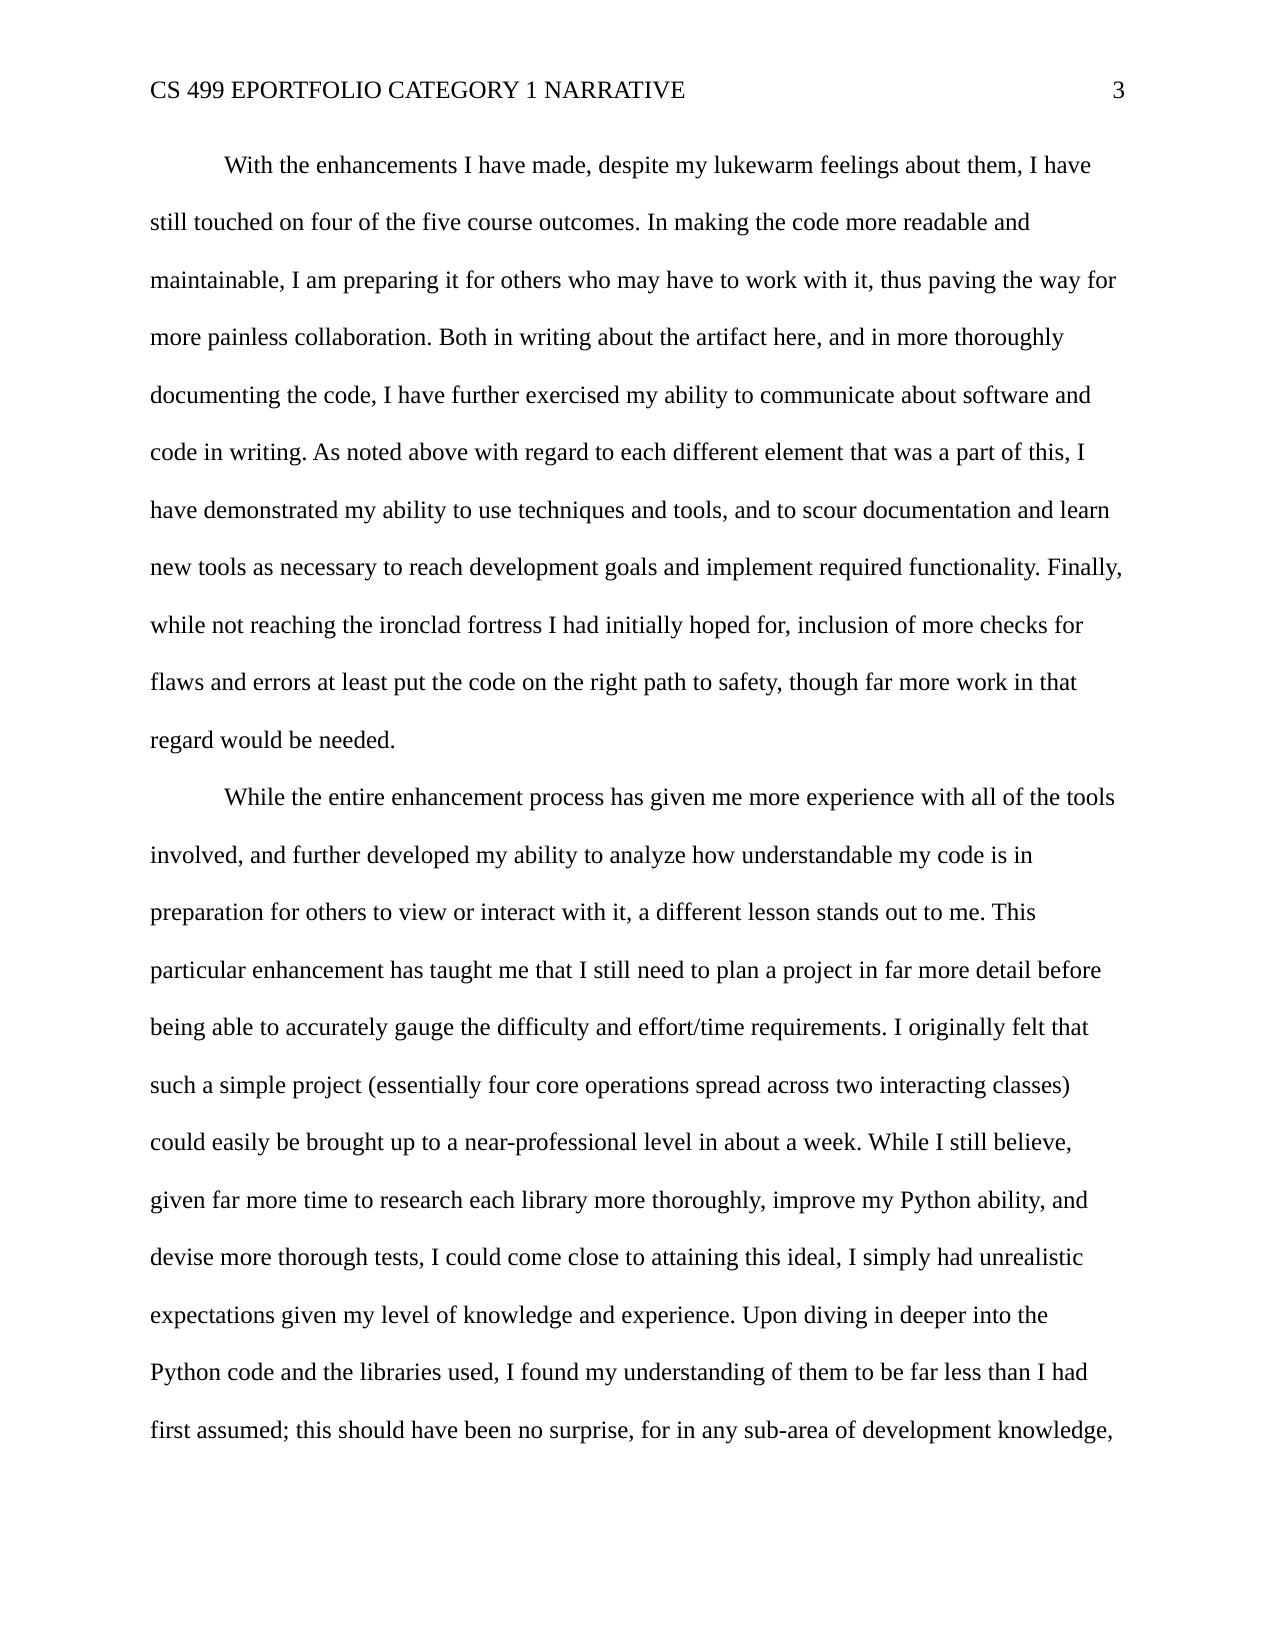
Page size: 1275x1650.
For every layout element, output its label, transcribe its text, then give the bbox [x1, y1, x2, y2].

text With the enhancements I have made, despite my lukewarm feelings about them, I have still touched on four of the five course outcomes. In making the code more readable and maintainable, I am preparing it for others who may have to work with it, thus paving the way for more painless collaboration. Both in writing about the artifact here, and in more thoroughly documenting the code, I have further exercised my ability to communicate about software and code in writing. As noted above with regard to each different element that was a part of this, I have demonstrated my ability to use techniques and tools, and to scour documentation and learn new tools as necessary to reach development goals and implement required functionality. Finally, while not reaching the ironclad fortress I had initially hoped for, inclusion of more checks for flaws and errors at least put the code on the right path to safety, though far more work in that regard would be needed. [150, 150, 1125, 754]
text While the entire enhancement process has given me more experience with all of the tools involved, and further developed my ability to analyze how understandable my code is in preparation for others to view or interact with it, a different lesson stands out to me. This particular enhancement has taught me that I still need to plan a project in far more detail before being able to accurately gauge the difficulty and effort/time requirements. I originally felt that such a simple project (essentially four core operations spread across two interacting classes) could easily be brought up to a near-professional level in about a week. While I still believe, given far more time to research each library more thoroughly, improve my Python ability, and devise more thorough tests, I could come close to attaining this ideal, I simply had unrealistic expectations given my level of knowledge and experience. Upon diving in deeper into the Python code and the libraries used, I found my understanding of them to be far less than I had first assumed; this should have been no surprise, for in any sub-area of development knowledge, [150, 782, 1125, 1444]
